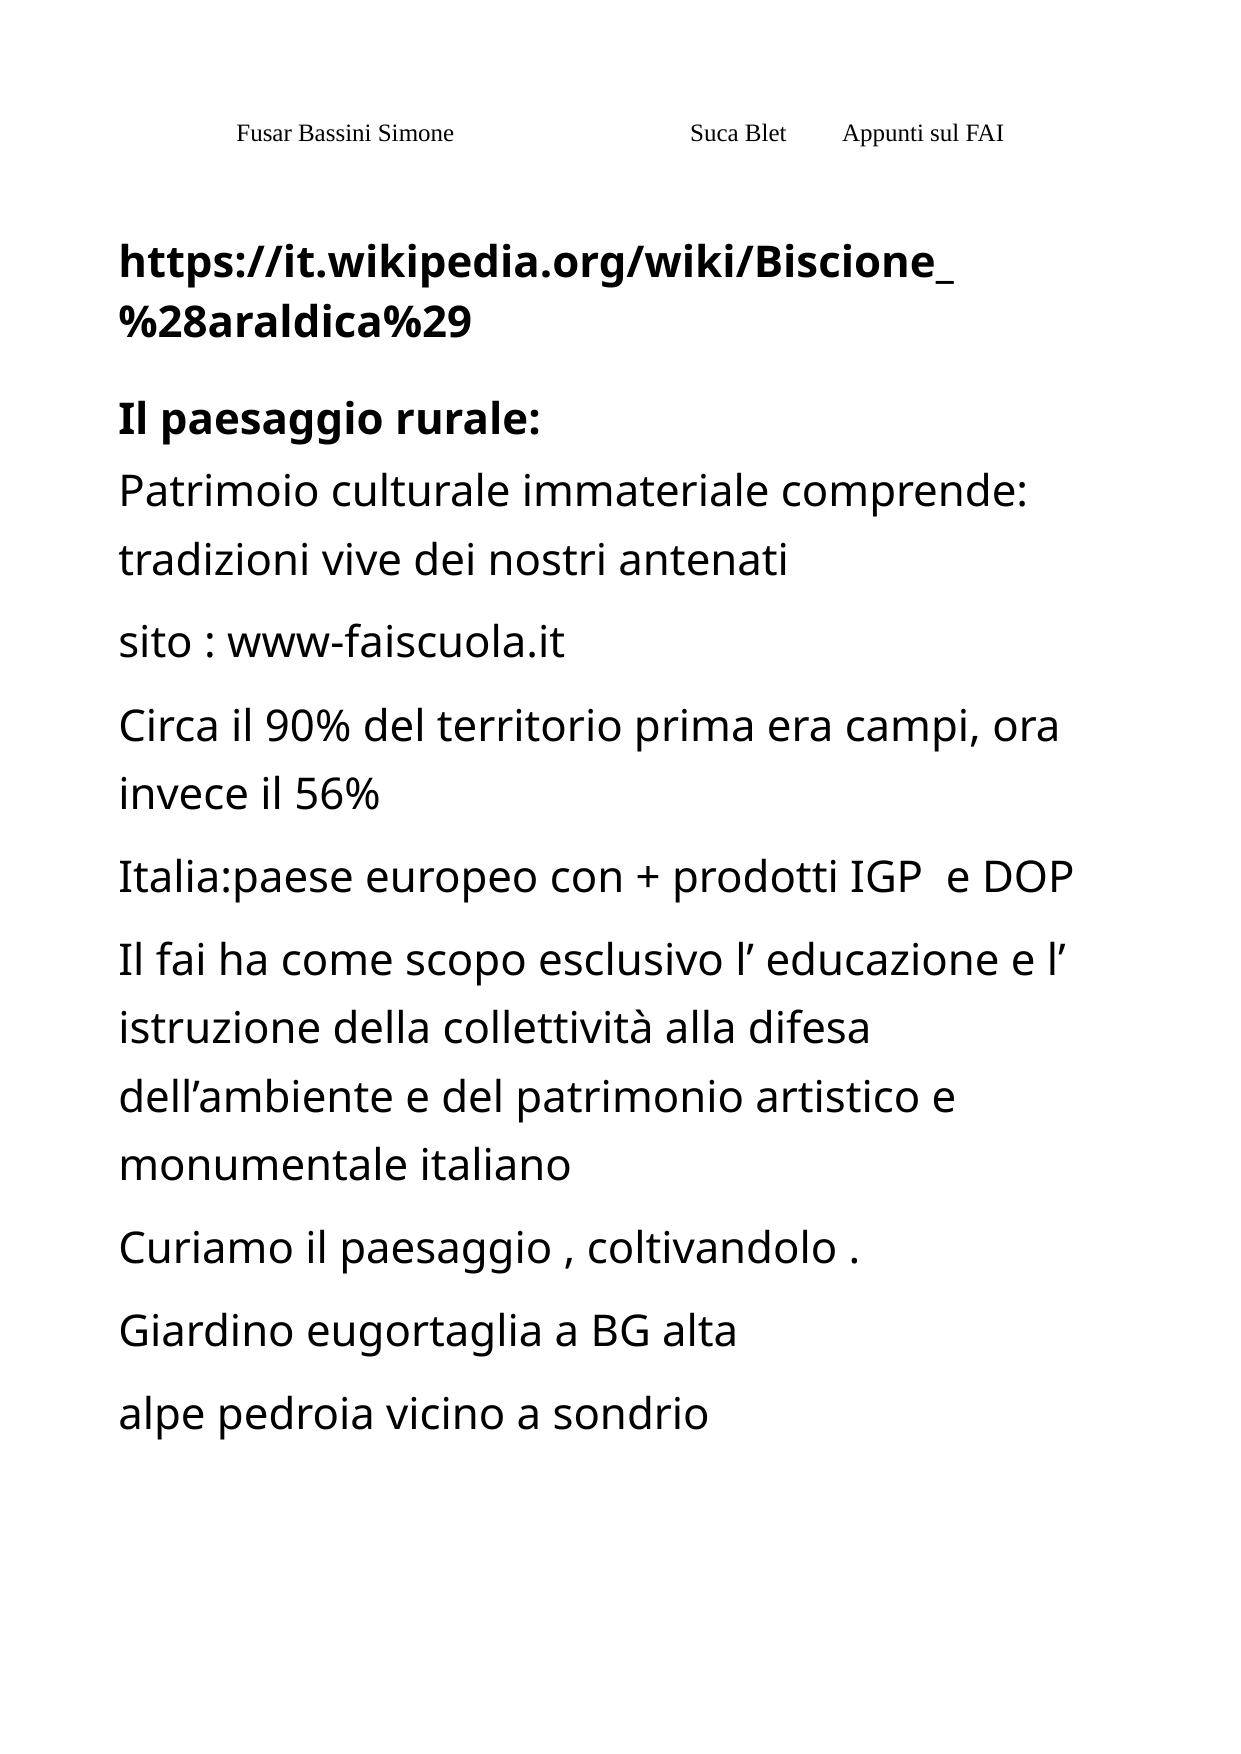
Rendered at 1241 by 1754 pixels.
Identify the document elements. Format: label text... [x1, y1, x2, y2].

text Patrimoio culturale immateriale comprende: tradizioni vive dei nostri antenati [118, 460, 1122, 588]
text Circa il 90% del territorio prima era campi, ora invece il 56% [118, 694, 1122, 822]
subtitle Il paesaggio rurale: [118, 388, 1122, 447]
text Giardino eugortaglia a BG alta [118, 1300, 1122, 1359]
text Italia:paese europeo con + prodotti IGP e DOP [118, 846, 1122, 905]
text Il fai ha come scopo esclusivo l’ educazione e l’ istruzione della collettività alla difesa dell’ambiente e del patrimonio artistico e monumentale italiano [118, 929, 1122, 1193]
text Curiamo il paesaggio , coltivandolo . [118, 1217, 1122, 1277]
text alpe pedroia vicino a sondrio [118, 1383, 1122, 1443]
text sito : www-faiscuola.it [118, 611, 1122, 671]
subtitle https://it.wikipedia.org/wiki/Biscione_%28araldica%29 [118, 231, 1122, 350]
